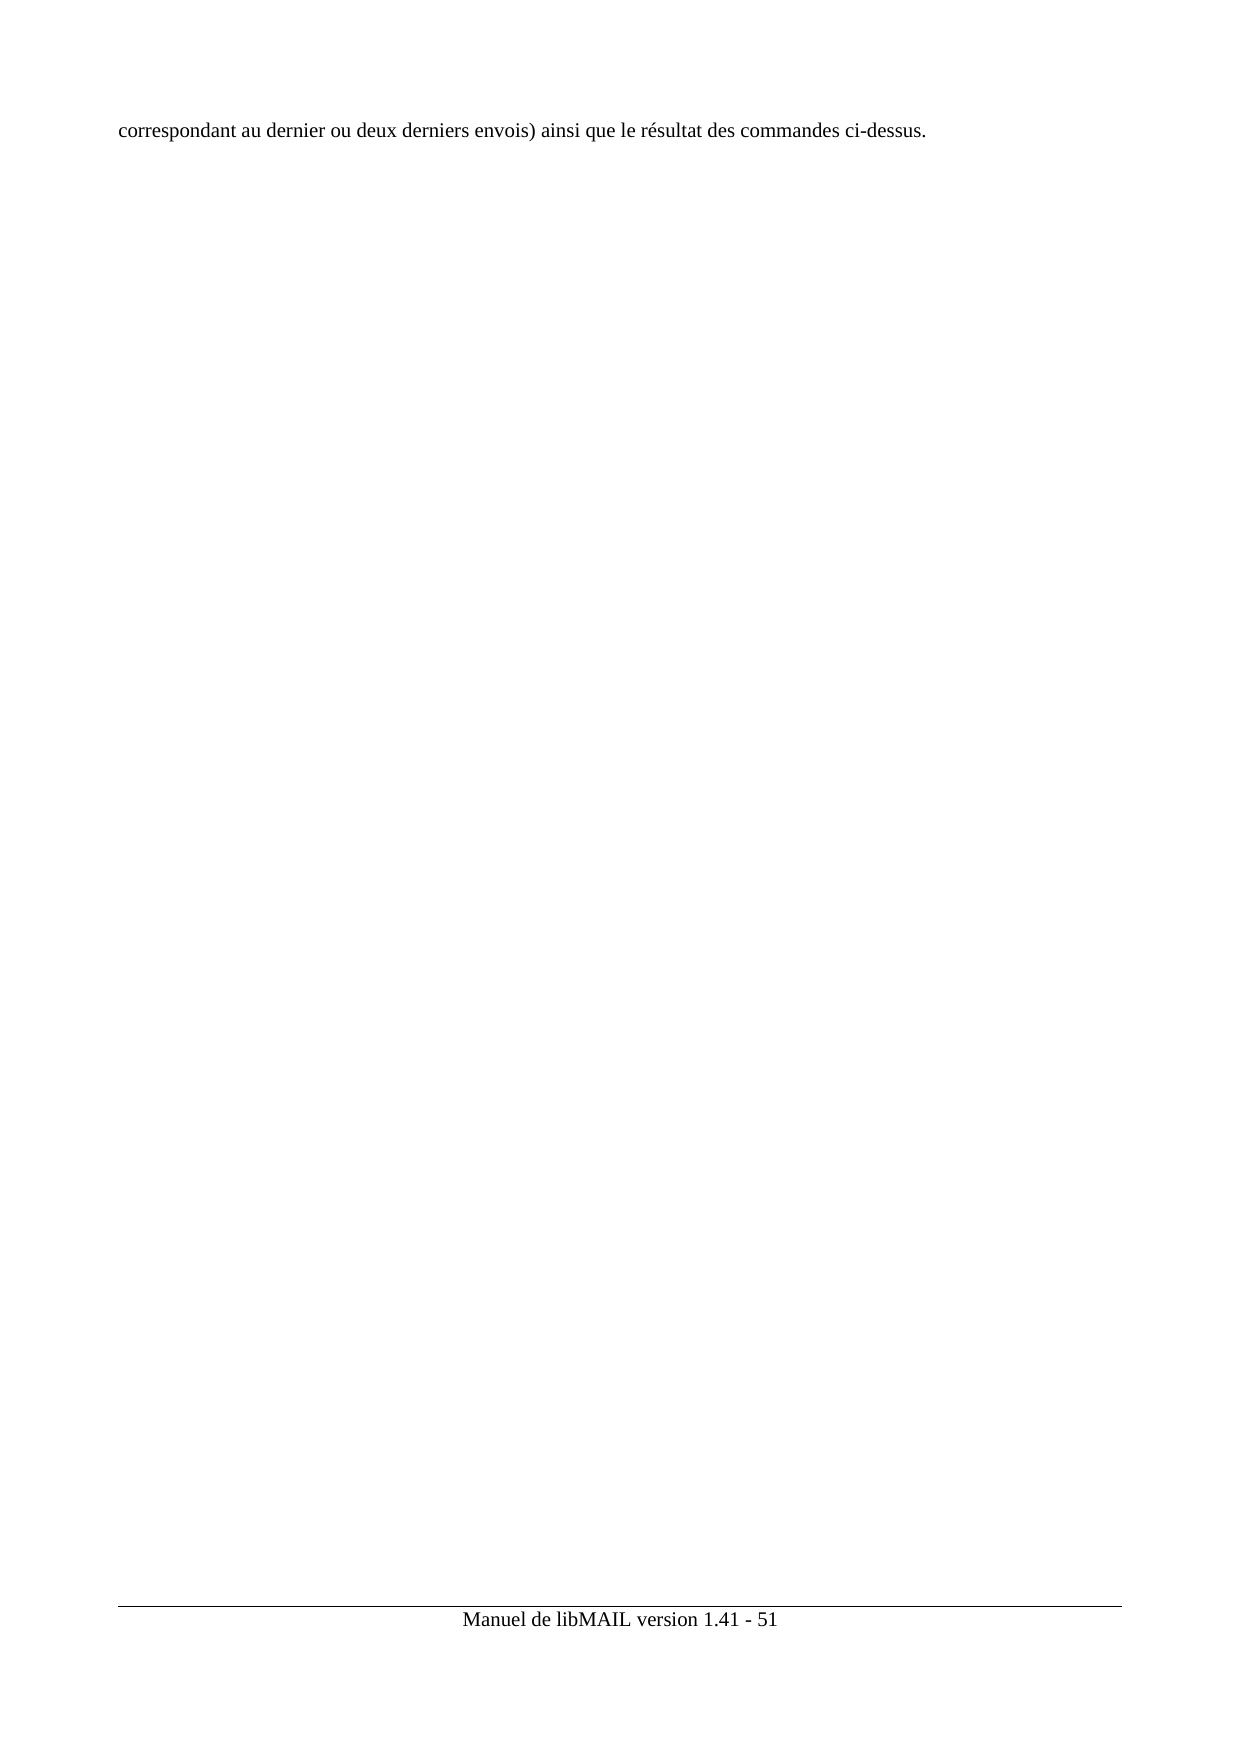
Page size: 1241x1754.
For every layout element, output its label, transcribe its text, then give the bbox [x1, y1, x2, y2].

text correspondant au dernier ou deux derniers envois) ainsi que le résultat des commandes ci-dessus. [118, 118, 1122, 142]
